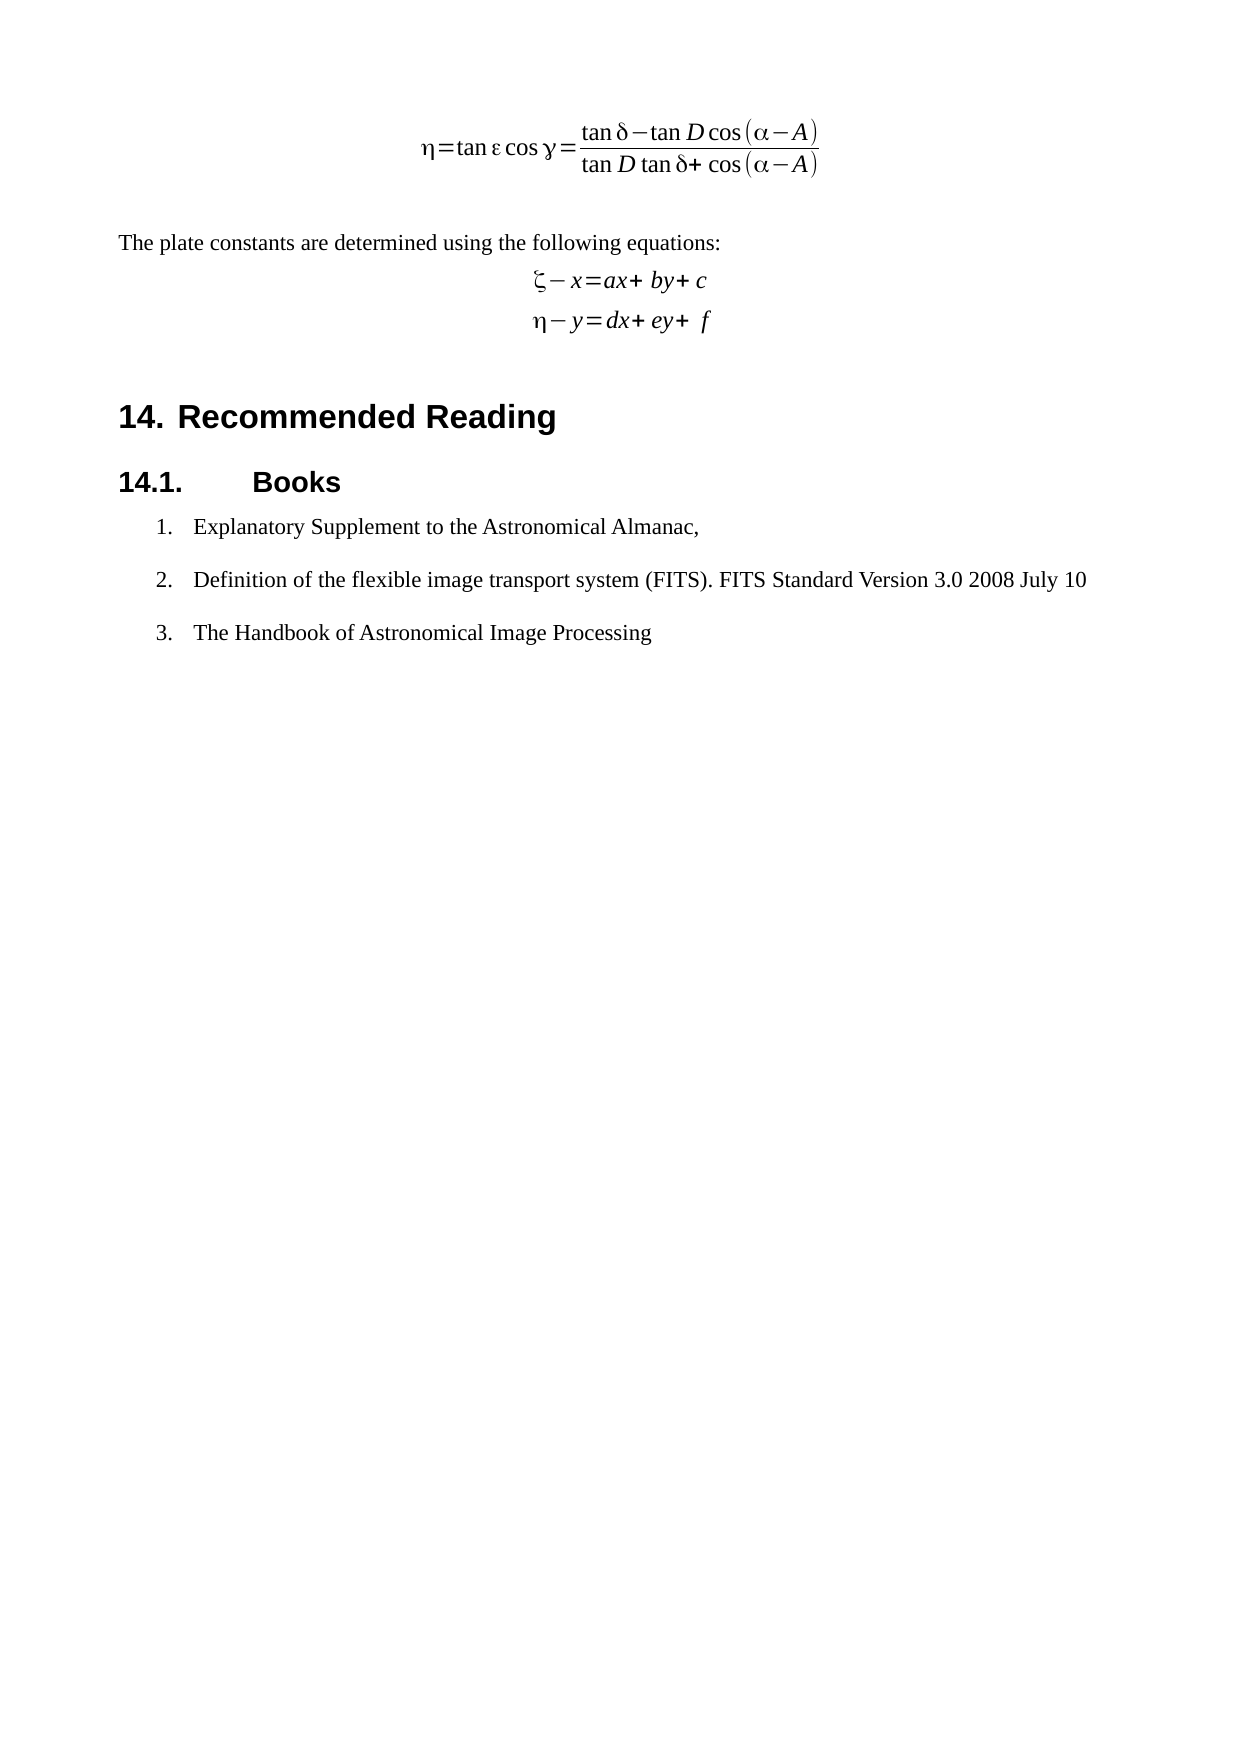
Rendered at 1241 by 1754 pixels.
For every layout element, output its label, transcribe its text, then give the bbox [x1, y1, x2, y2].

text The plate constants are determined using the following equations: [118, 229, 1122, 255]
list Explanatory Supplement to the Astronomical Almanac, [156, 510, 1122, 540]
subtitle Recommended Reading [118, 397, 1122, 436]
list The Handbook of Astronomical Image Processing [156, 605, 1122, 645]
list Definition of the flexible image transport system (FITS). FITS Standard Version 3.0 2008 July 10 [156, 552, 1122, 592]
subtitle Books [118, 465, 1122, 499]
